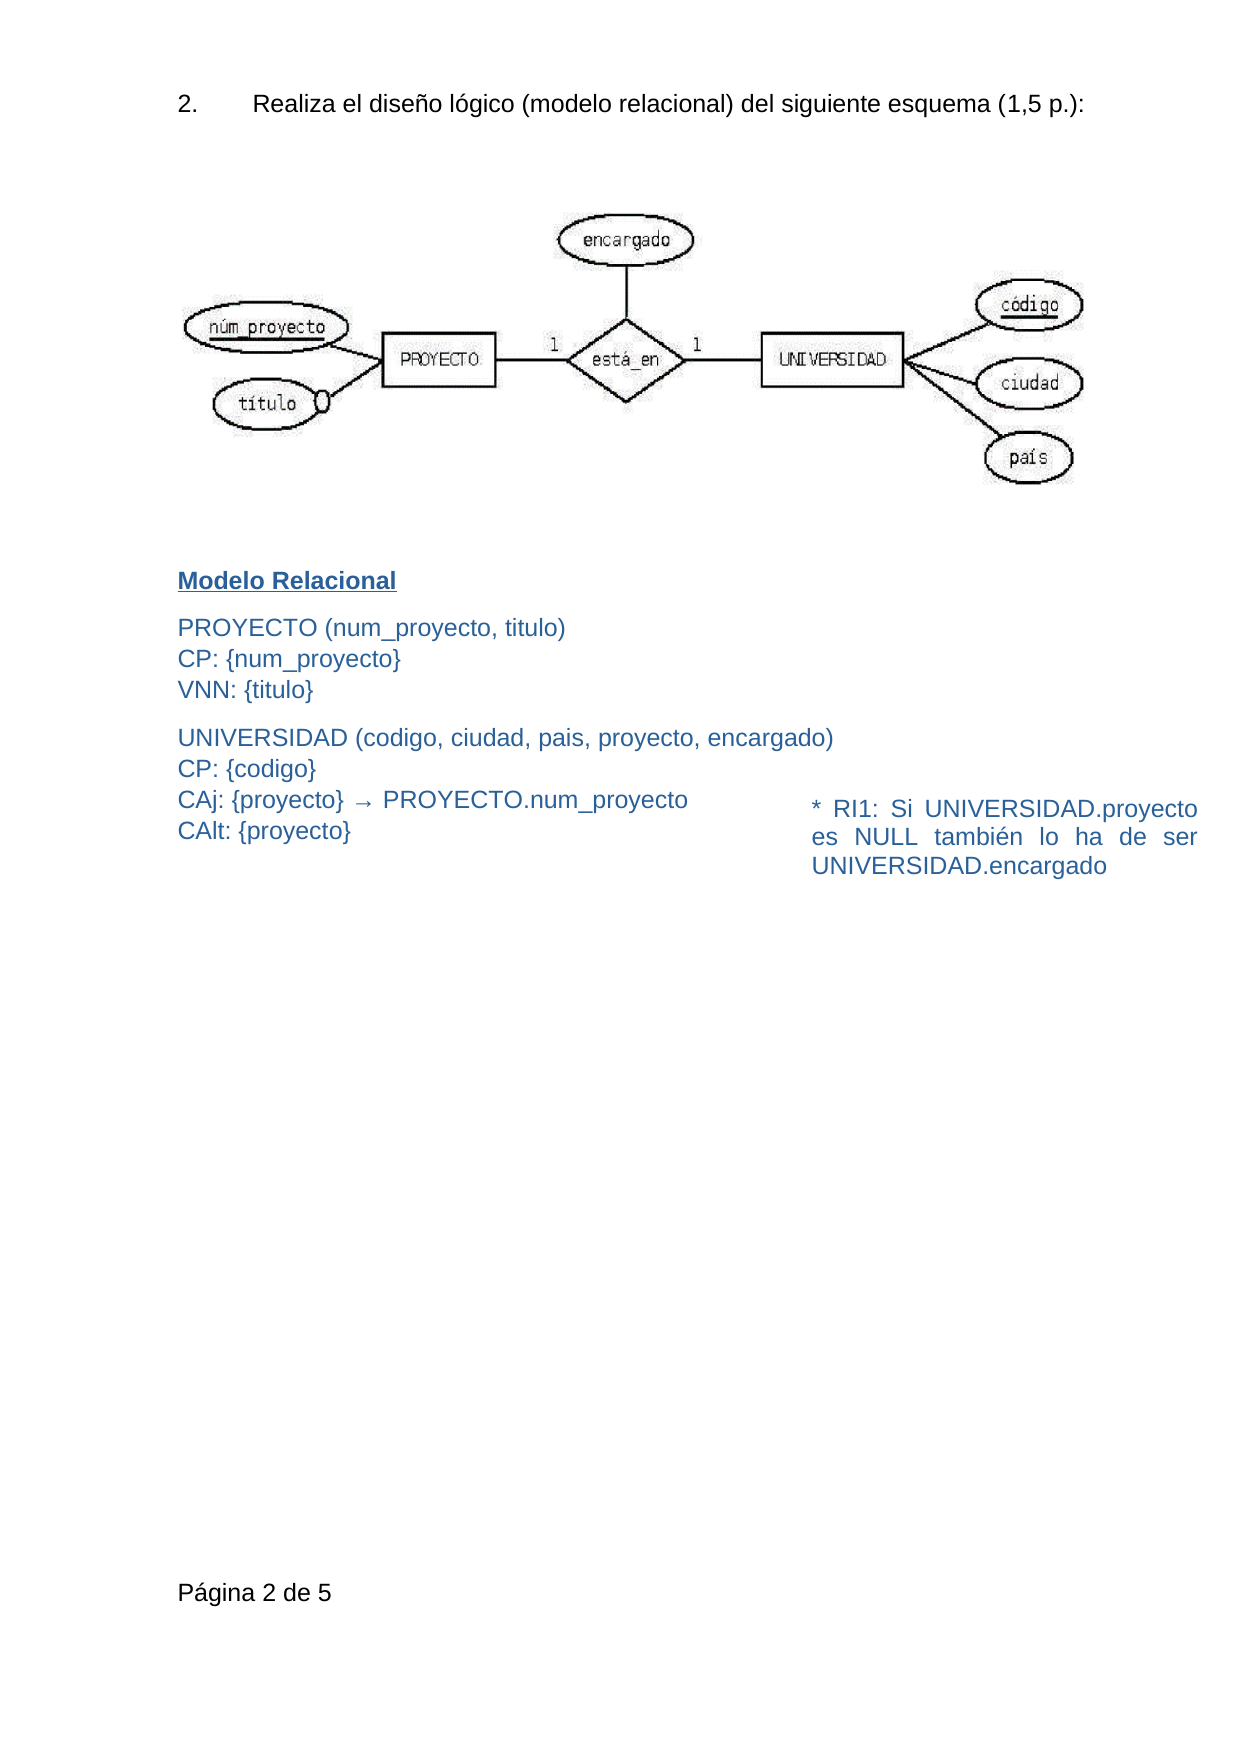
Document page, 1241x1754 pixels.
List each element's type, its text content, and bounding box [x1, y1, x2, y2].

text Modelo Relacional [177, 566, 1137, 594]
text UNIVERSIDAD (codigo, ciudad, pais, proyecto, encargado) CP: {codigo} CAj: {proyecto} → PROYECTO.num_proyecto CAlt: {proyecto} [177, 723, 1137, 845]
text PROYECTO (num_proyecto, titulo) CP: {num_proyecto} VNN: {titulo} [177, 613, 1137, 704]
picture [172, 192, 1118, 514]
list Realiza el diseño lógico (modelo relacional) del siguiente esquema (1,5 p.): [177, 89, 1137, 117]
